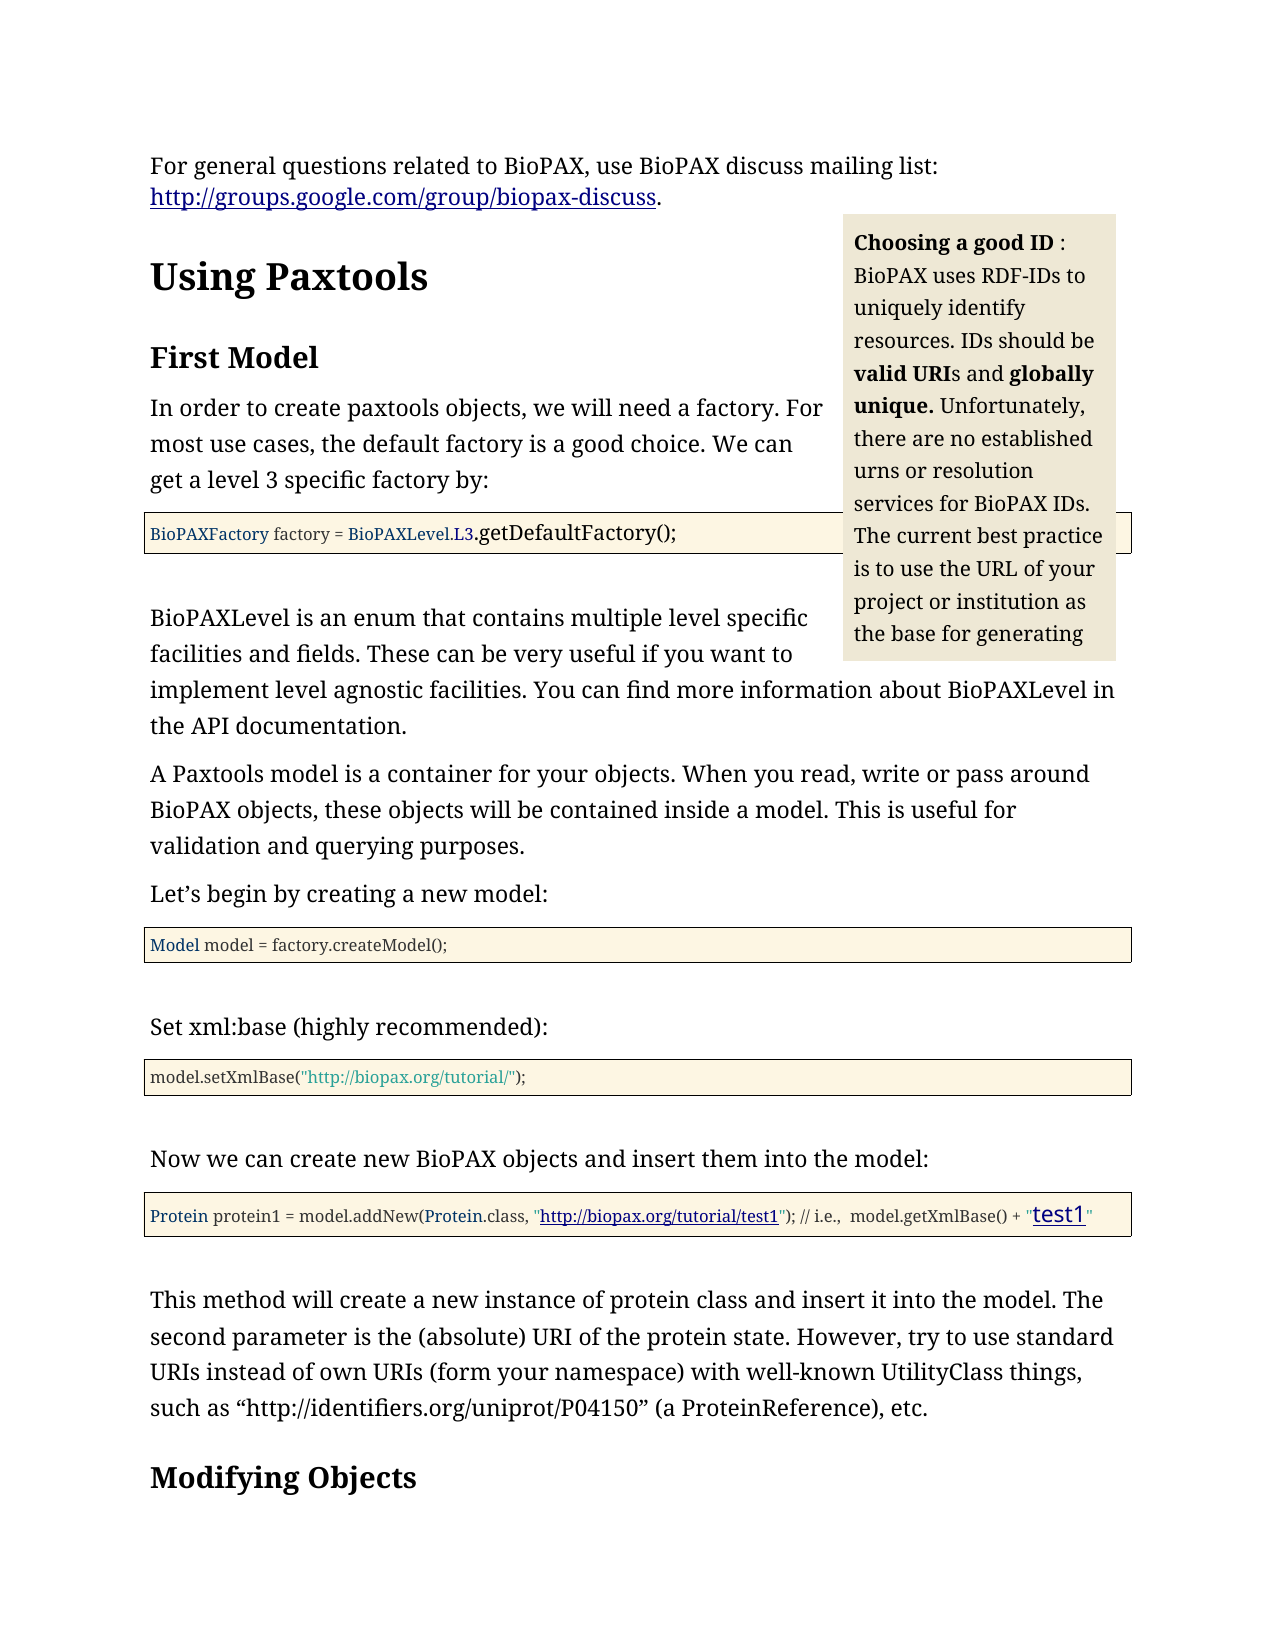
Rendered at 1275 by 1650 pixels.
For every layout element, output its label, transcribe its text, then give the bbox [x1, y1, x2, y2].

text This method will create a new instance of protein class and insert it into the model. The second parameter is the (absolute) URI of the protein state. However, try to use standard URIs instead of own URIs (form your namespace) with well-known UtilityClass things, such as “http://identifiers.org/uniprot/P04150” (a ProteinReference), etc. [150, 1284, 1125, 1423]
subtitle Using Paxtools [150, 250, 843, 301]
subtitle Modifying Objects [150, 1457, 1125, 1497]
text In order to create paxtools objects, we will need a factory. For most use cases, the default factory is a good choice. We can get a level 3 specific factory by: [150, 392, 843, 495]
subtitle [1116, 250, 1125, 301]
text Protein protein1 = model.addNew(Protein.class, "http://biopax.org/tutorial/test1"); // i.e., model.getXmlBase() + "test1" [145, 1193, 1131, 1236]
text Now we can create new BioPAX objects and insert them into the model: [150, 1143, 1125, 1175]
text Set xml:base (highly recommended): [150, 1011, 1125, 1042]
text model.setXmlBase("http://biopax.org/tutorial/"); [145, 1060, 1131, 1095]
list For general questions related to BioPAX, use BioPAX discuss mailing list: http://groups.google.com/group/biopax-discuss. [150, 150, 1125, 212]
text Model model = factory.createModel(); [145, 928, 1131, 962]
text Let’s begin by creating a new model: [150, 878, 1125, 910]
list Choosing a good ID : BioPAX uses RDF-IDs to uniquely identify resources. IDs should be valid URIs and globally unique. Unfortunately, there are no established urns or resolution services for BioPAX IDs. The current best practice is to use the URL of your project or institution as the base for generating IDs. [854, 228, 1106, 654]
text BioPAXFactory factory = BioPAXLevel.L3.getDefaultFactory(); [145, 513, 843, 553]
subtitle [1116, 338, 1125, 377]
subtitle First Model [150, 338, 843, 377]
text A Paxtools model is a container for your objects. When you read, write or pass around BioPAX objects, these objects will be contained inside a model. This is useful for validation and querying purposes. [150, 758, 1125, 861]
text BioPAXLevel is an enum that contains multiple level specific facilities and fields. These can be very useful if you want to implement level agnostic facilities. You can find more information about BioPAXLevel in the API documentation. [150, 602, 1125, 741]
